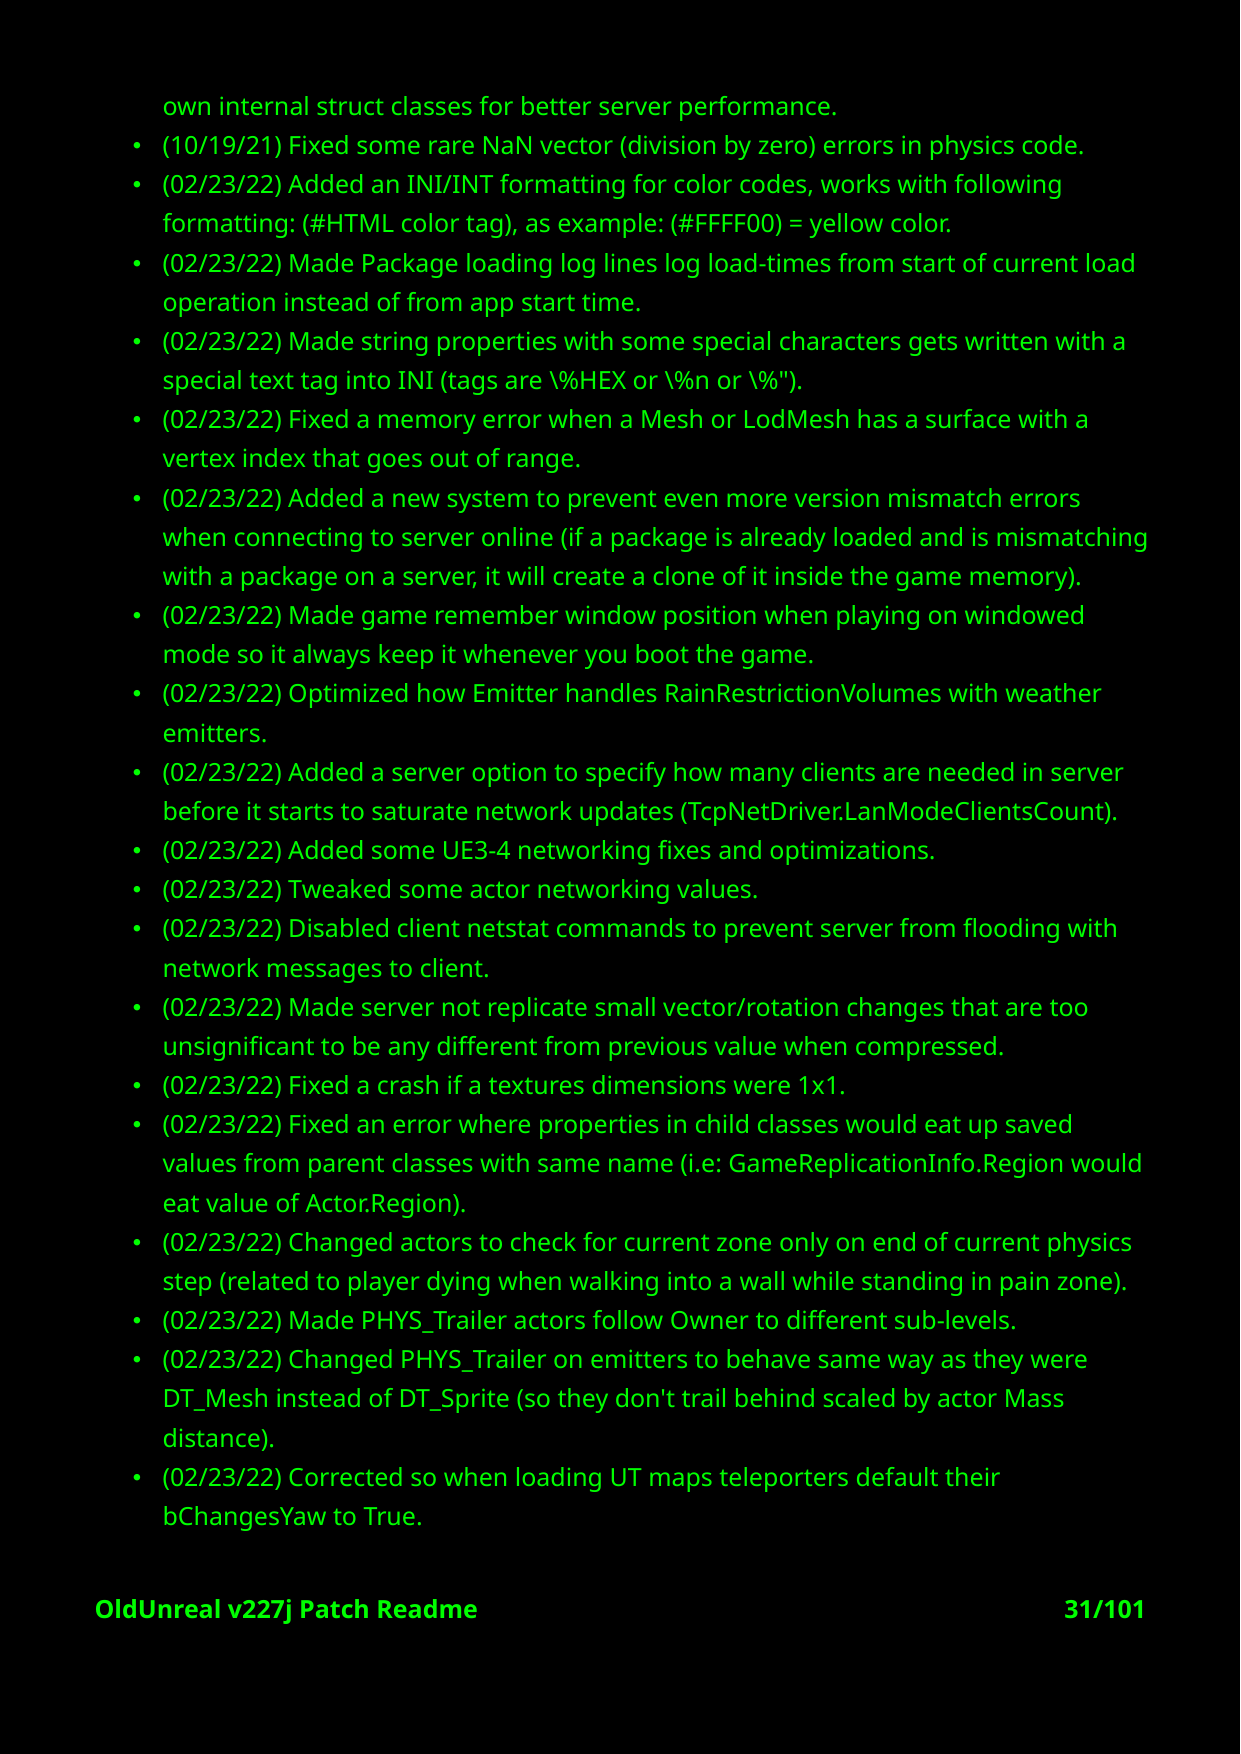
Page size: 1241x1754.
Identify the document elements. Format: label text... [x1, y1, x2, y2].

list (02/23/22) Added a new system to prevent even more version mismatch errors when connecting to server online (if a package is already loaded and is mismatching with a package on a server, it will create a clone of it inside the game memory). [133, 480, 1152, 593]
list (02/23/22) Made server not replicate small vector/rotation changes that are too unsignificant to be any different from previous value when compressed. [133, 989, 1152, 1063]
list (02/23/22) Added an INI/INT formatting for color codes, works with following formatting: (#HTML color tag), as example: (#FFFF00) = yellow color. [133, 167, 1152, 240]
list (02/23/22) Made Package loading log lines log load-times from start of current load operation instead of from app start time. [133, 245, 1152, 318]
list (02/23/22) Made PHYS_Trailer actors follow Owner to different sub-levels. [133, 1303, 1152, 1337]
list (02/23/22) Fixed a memory error when a Mesh or LodMesh has a surface with a vertex index that goes out of range. [133, 402, 1152, 475]
list own internal struct classes for better server performance. [133, 88, 1152, 123]
list (02/23/22) Added a server option to specify how many clients are needed in server before it starts to saturate network updates (TcpNetDriver.LanModeClientsCount). [133, 754, 1152, 828]
list (10/19/21) Fixed some rare NaN vector (division by zero) errors in physics code. [133, 128, 1152, 162]
list (02/23/22) Fixed a crash if a textures dimensions were 1x1. [133, 1068, 1152, 1102]
list (02/23/22) Disabled client netstat commands to prevent server from flooding with network messages to client. [133, 911, 1152, 984]
list (02/23/22) Optimized how Emitter handles RainRestrictionVolumes with weather emitters. [133, 676, 1152, 749]
list (02/23/22) Corrected so when loading UT maps teleporters default their bChangesYaw to True. [133, 1459, 1152, 1533]
list (02/23/22) Made string properties with some special characters gets written with a special text tag into INI (tags are \%HEX or \%n or \%"). [133, 323, 1152, 397]
list (02/23/22) Changed actors to check for current zone only on end of current physics step (related to player dying when walking into a wall while standing in pain zone). [133, 1224, 1152, 1298]
list (02/23/22) Made game remember window position when playing on windowed mode so it always keep it whenever you boot the game. [133, 598, 1152, 671]
list (02/23/22) Tweaked some actor networking values. [133, 872, 1152, 906]
list (02/23/22) Changed PHYS_Trailer on emitters to behave same way as they were DT_Mesh instead of DT_Sprite (so they don't trail behind scaled by actor Mass distance). [133, 1342, 1152, 1454]
list (02/23/22) Fixed an error where properties in child classes would eat up saved values from parent classes with same name (i.e: GameReplicationInfo.Region would eat value of Actor.Region). [133, 1107, 1152, 1219]
list (02/23/22) Added some UE3-4 networking fixes and optimizations. [133, 833, 1152, 867]
